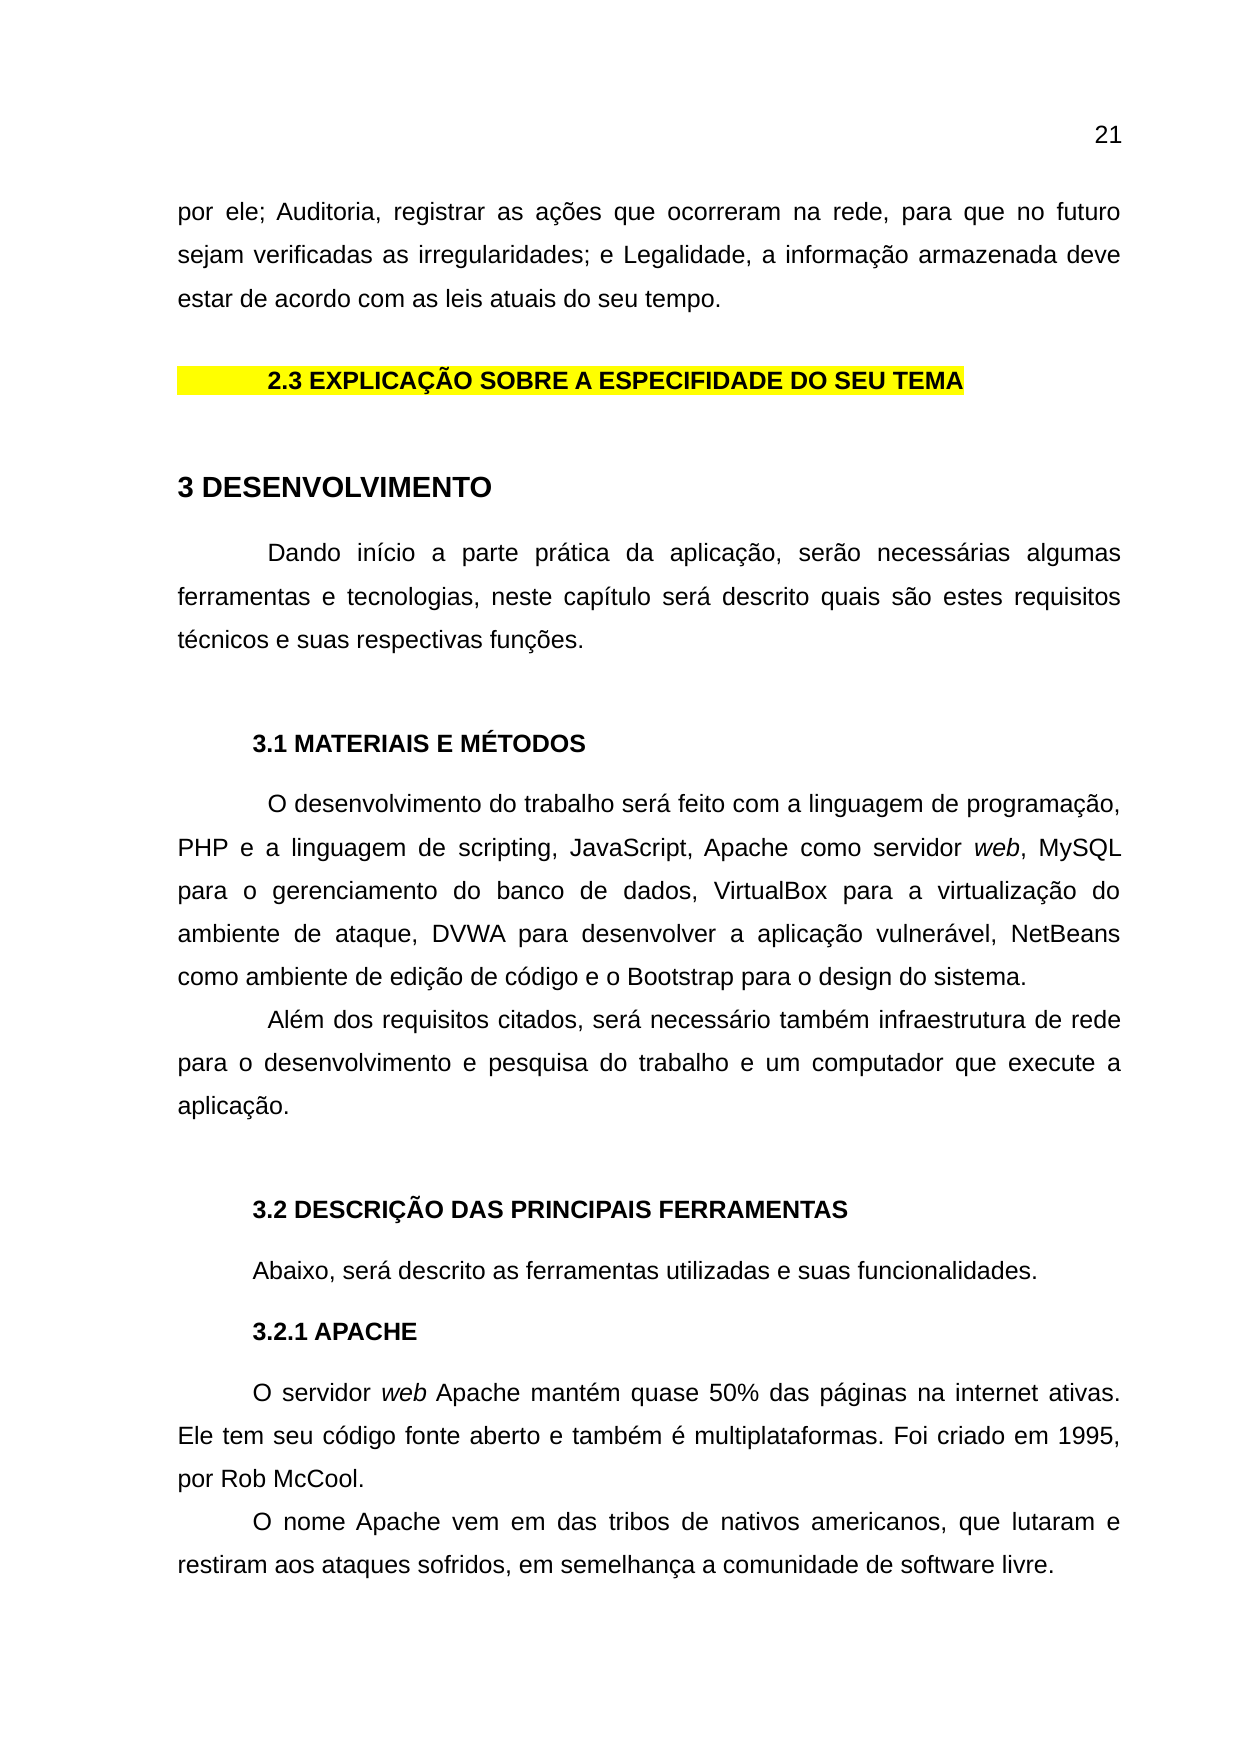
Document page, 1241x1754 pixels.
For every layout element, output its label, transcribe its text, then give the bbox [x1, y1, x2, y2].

text 2.3 EXPLICAÇÃO SOBRE A ESPECIFIDADE DO SEU TEMA [177, 366, 1122, 395]
subtitle 3 DESENVOLVIMENTO [177, 470, 1122, 504]
text O desenvolvimento do trabalho será feito com a linguagem de programação, PHP e a linguagem de scripting, JavaScript, Apache como servidor web, MySQL para o gerenciamento do banco de dados, VirtualBox para a virtualização do ambiente de ataque, DVWA para desenvolver a aplicação vulnerável, NetBeans como ambiente de edição de código e o Bootstrap para o design do sistema. [177, 789, 1122, 991]
text Dando início a parte prática da aplicação, serão necessárias algumas ferramentas e tecnologias, neste capítulo será descrito quais são estes requisitos técnicos e suas respectivas funções. [177, 538, 1122, 653]
text Abaixo, será descrito as ferramentas utilizadas e suas funcionalidades. [177, 1256, 1122, 1285]
text Além dos requisitos citados, será necessário também infraestrutura de rede para o desenvolvimento e pesquisa do trabalho e um computador que execute a aplicação. [177, 1005, 1122, 1120]
subtitle 3.2.1 APACHE [177, 1317, 1122, 1346]
text por ele; Auditoria, registrar as ações que ocorreram na rede, para que no futuro sejam verificadas as irregularidades; e Legalidade, a informação armazenada deve estar de acordo com as leis atuais do seu tempo. [177, 197, 1122, 312]
text O nome Apache vem em das tribos de nativos americanos, que lutaram e restiram aos ataques sofridos, em semelhança a comunidade de software livre. [177, 1507, 1122, 1579]
subtitle 3.2 DESCRIÇÃO DAS PRINCIPAIS FERRAMENTAS [177, 1195, 1122, 1224]
subtitle 3.1 MATERIAIS E MÉTODOS [177, 728, 1122, 757]
text O servidor web Apache mantém quase 50% das páginas na internet ativas. Ele tem seu código fonte aberto e também é multiplataformas. Foi criado em 1995, por Rob McCool. [177, 1378, 1122, 1493]
